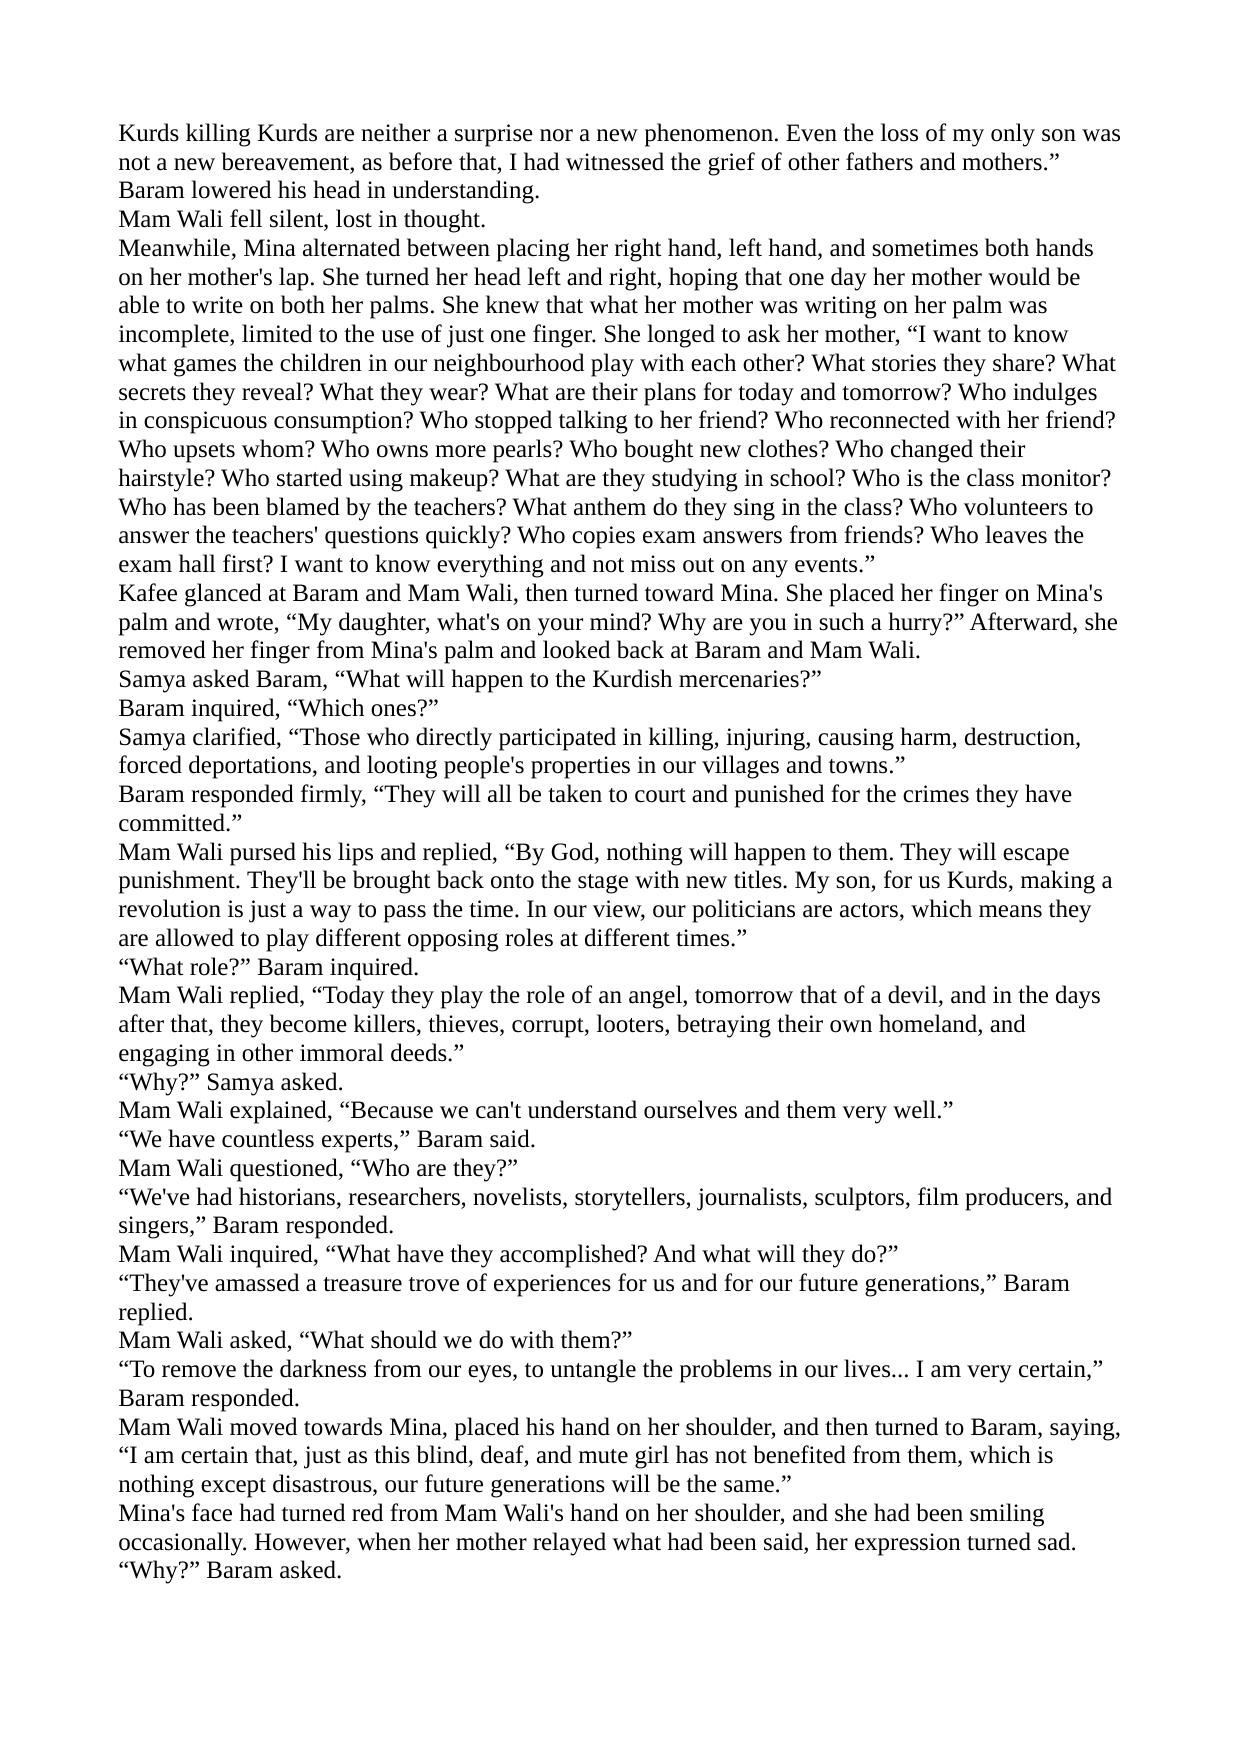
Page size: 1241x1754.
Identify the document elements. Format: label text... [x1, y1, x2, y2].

text Mina's face had turned red from Mam Wali's hand on her shoulder, and she had been smiling occasionally. However, when her mother relayed what had been said, her expression turned sad. [118, 1498, 1122, 1556]
text “Why?” Samya asked. [118, 1067, 1122, 1096]
text “To remove the darkness from our eyes, to untangle the problems in our lives... I am very certain,” Baram responded. [118, 1354, 1122, 1412]
text Samya clarified, “Those who directly participated in killing, injuring, causing harm, destruction, forced deportations, and looting people's properties in our villages and towns.” [118, 722, 1122, 779]
text Mam Wali questioned, “Who are they?” [118, 1153, 1122, 1182]
text Samya asked Baram, “What will happen to the Kurdish mercenaries?” [118, 664, 1122, 693]
text Baram inquired, “Which ones?” [118, 693, 1122, 722]
text Mam Wali moved towards Mina, placed his hand on her shoulder, and then turned to Baram, saying, “I am certain that, just as this blind, deaf, and mute girl has not benefited from them, which is nothing except disastrous, our future generations will be the same.” [118, 1412, 1122, 1498]
text “We have countless experts,” Baram said. [118, 1124, 1122, 1153]
text Meanwhile, Mina alternated between placing her right hand, left hand, and sometimes both hands on her mother's lap. She turned her head left and right, hoping that one day her mother would be able to write on both her palms. She knew that what her mother was writing on her palm was incomplete, limited to the use of just one finger. She longed to ask her mother, “I want to know what games the children in our neighbourhood play with each other? What stories they share? What secrets they reveal? What they wear? What are their plans for today and tomorrow? Who indulges in conspicuous consumption? Who stopped talking to her friend? Who reconnected with her friend? Who upsets whom? Who owns more pearls? Who bought new clothes? Who changed their hairstyle? Who started using makeup? What are they studying in school? Who is the class monitor? Who has been blamed by the teachers? What anthem do they sing in the class? Who volunteers to answer the teachers' questions quickly? Who copies exam answers from friends? Who leaves the exam hall first? I want to know everything and not miss out on any events.” [118, 233, 1122, 578]
text “Why?” Baram asked. [118, 1556, 1122, 1584]
text Baram lowered his head in understanding. [118, 176, 1122, 204]
text Mam Wali pursed his lips and replied, “By God, nothing will happen to them. They will escape punishment. They'll be brought back onto the stage with new titles. My son, for us Kurds, making a revolution is just a way to pass the time. In our view, our politicians are actors, which means they are allowed to play different opposing roles at different times.” [118, 837, 1122, 952]
text Baram responded firmly, “They will all be taken to court and punished for the crimes they have committed.” [118, 779, 1122, 837]
text Kurds killing Kurds are neither a surprise nor a new phenomenon. Even the loss of my only son was not a new bereavement, as before that, I had witnessed the grief of other fathers and mothers.” [118, 118, 1122, 176]
text Mam Wali inquired, “What have they accomplished? And what will they do?” [118, 1239, 1122, 1268]
text “We've had historians, researchers, novelists, storytellers, journalists, sculptors, film producers, and singers,” Baram responded. [118, 1182, 1122, 1239]
text Kafee glanced at Baram and Mam Wali, then turned toward Mina. She placed her finger on Mina's palm and wrote, “My daughter, what's on your mind? Why are you in such a hurry?” Afterward, she removed her finger from Mina's palm and looked back at Baram and Mam Wali. [118, 578, 1122, 664]
text “They've amassed a treasure trove of experiences for us and for our future generations,” Baram replied. [118, 1268, 1122, 1326]
text Mam Wali replied, “Today they play the role of an angel, tomorrow that of a devil, and in the days after that, they become killers, thieves, corrupt, looters, betraying their own homeland, and engaging in other immoral deeds.” [118, 981, 1122, 1067]
text “What role?” Baram inquired. [118, 952, 1122, 981]
text Mam Wali asked, “What should we do with them?” [118, 1326, 1122, 1354]
text Mam Wali explained, “Because we can't understand ourselves and them very well.” [118, 1096, 1122, 1124]
text Mam Wali fell silent, lost in thought. [118, 204, 1122, 233]
